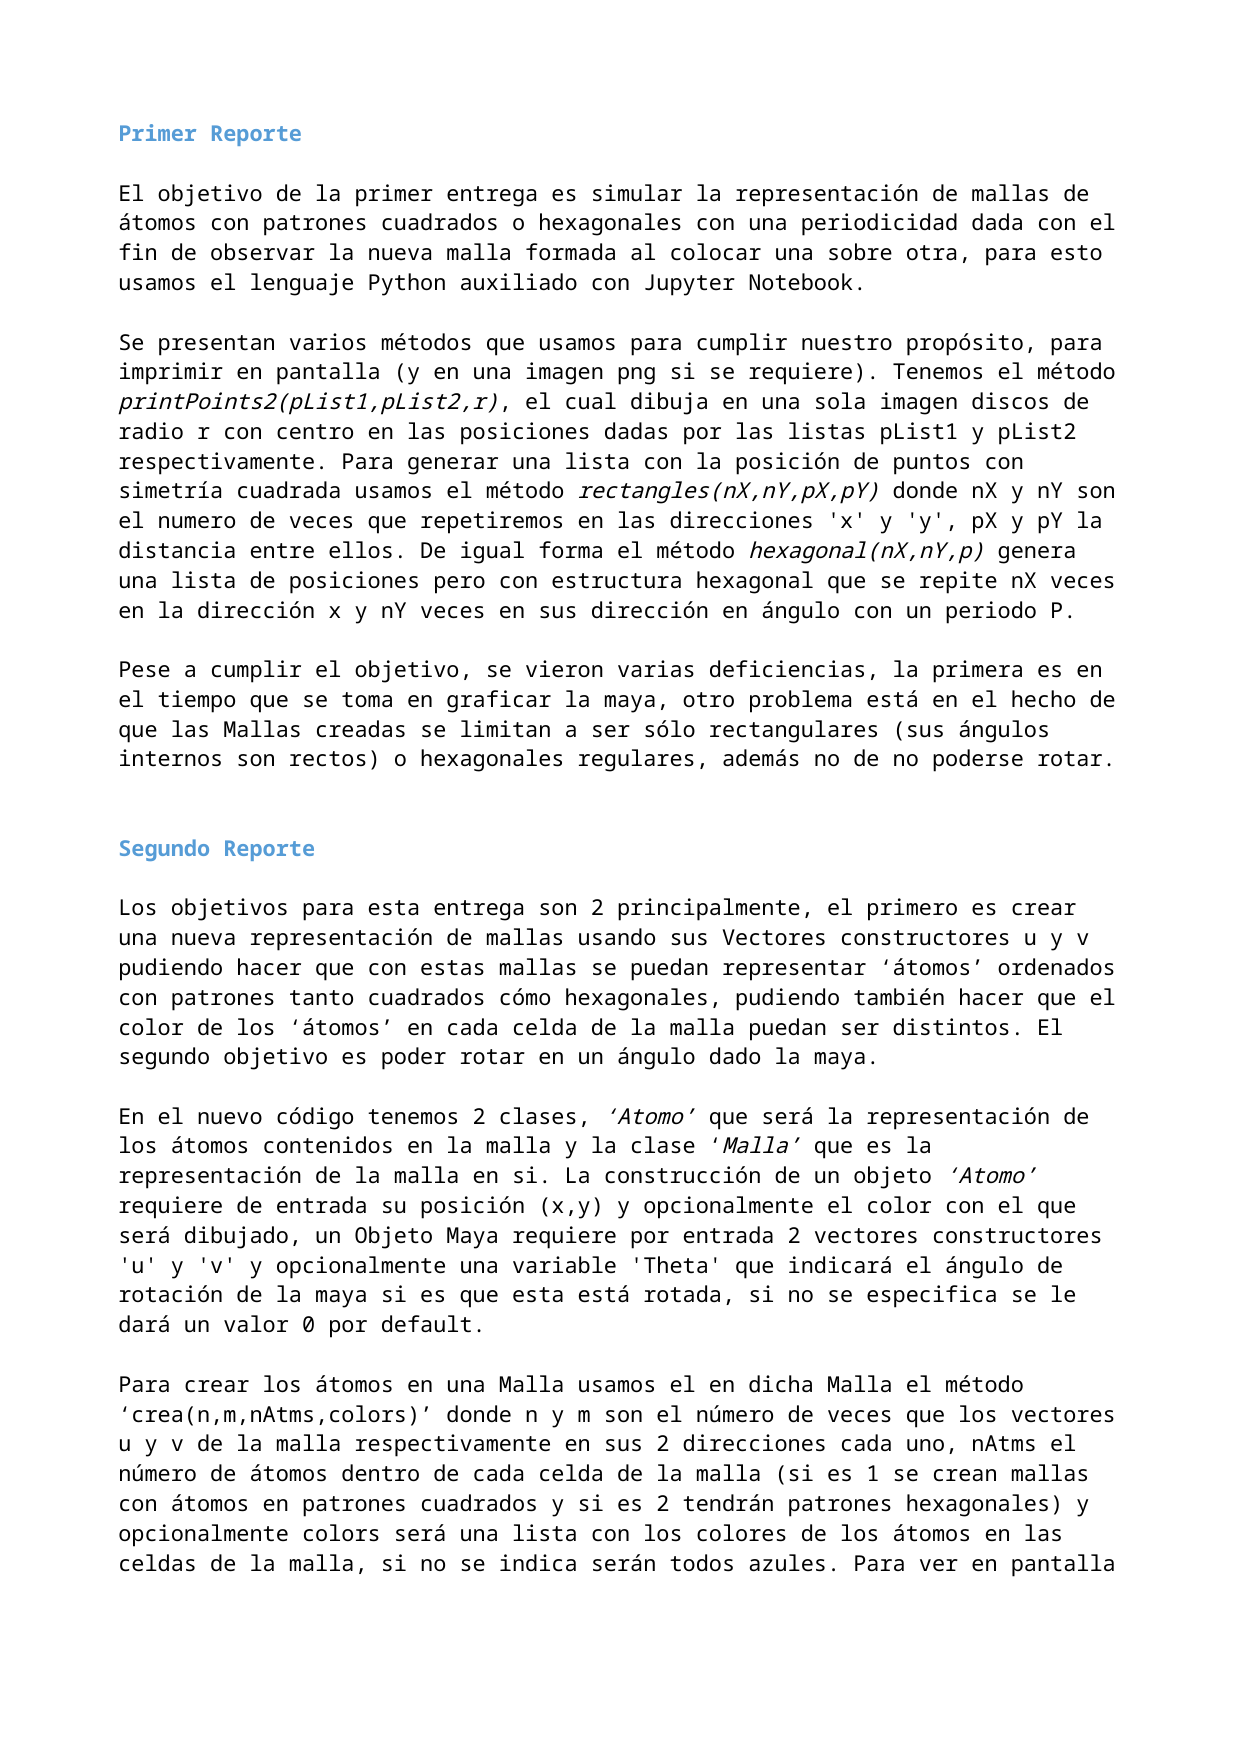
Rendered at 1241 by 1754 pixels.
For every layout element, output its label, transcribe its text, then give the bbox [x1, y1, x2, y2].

text Segundo Reporte [118, 833, 1122, 863]
text Se presentan varios métodos que usamos para cumplir nuestro propósito, para imprimir en pantalla (y en una imagen png si se requiere). Tenemos el método printPoints2(pList1,pList2,r), el cual dibuja en una sola imagen discos de radio r con centro en las posiciones dadas por las listas pList1 y pList2 respectivamente. Para generar una lista con la posición de puntos con simetría cuadrada usamos el método rectangles(nX,nY,pX,pY) donde nX y nY son el numero de veces que repetiremos en las direcciones 'x' y 'y', pX y pY la distancia entre ellos. De igual forma el método hexagonal(nX,nY,p) genera una lista de posiciones pero con estructura hexagonal que se repite nX veces en la dirección x y nY veces en sus dirección en ángulo con un periodo P. [118, 326, 1122, 624]
text Primer Reporte [118, 118, 1122, 148]
text El objetivo de la primer entrega es simular la representación de mallas de átomos con patrones cuadrados o hexagonales con una periodicidad dada con el fin de observar la nueva malla formada al colocar una sobre otra, para esto usamos el lenguaje Python auxiliado con Jupyter Notebook. [118, 178, 1122, 297]
text Para crear los átomos en una Malla usamos el en dicha Malla el método ‘crea(n,m,nAtms,colors)’ donde n y m son el número de veces que los vectores u y v de la malla respectivamente en sus 2 direcciones cada uno, nAtms el número de átomos dentro de cada celda de la malla (si es 1 se crean mallas con átomos en patrones cuadrados y si es 2 tendrán patrones hexagonales) y opcionalmente colors será una lista con los colores de los átomos en las celdas de la malla, si no se indica serán todos azules. Para ver en pantalla [118, 1369, 1122, 1577]
text Pese a cumplir el objetivo, se vieron varias deficiencias, la primera es en el tiempo que se toma en graficar la maya, otro problema está en el hecho de que las Mallas creadas se limitan a ser sólo rectangulares (sus ángulos internos son rectos) o hexagonales regulares, además no de no poderse rotar. [118, 654, 1122, 773]
text Los objetivos para esta entrega son 2 principalmente, el primero es crear una nueva representación de mallas usando sus Vectores constructores u y v pudiendo hacer que con estas mallas se puedan representar ‘átomos’ ordenados con patrones tanto cuadrados cómo hexagonales, pudiendo también hacer que el color de los ‘átomos’ en cada celda de la malla puedan ser distintos. El segundo objetivo es poder rotar en un ángulo dado la maya. [118, 892, 1122, 1071]
text En el nuevo código tenemos 2 clases, ‘Atomo’ que será la representación de los átomos contenidos en la malla y la clase ‘Malla’ que es la representación de la malla en si. La construcción de un objeto ‘Atomo’ requiere de entrada su posición (x,y) y opcionalmente el color con el que será dibujado, un Objeto Maya requiere por entrada 2 vectores constructores 'u' y 'v' y opcionalmente una variable 'Theta' que indicará el ángulo de rotación de la maya si es que esta está rotada, si no se especifica se le dará un valor 0 por default. [118, 1101, 1122, 1339]
